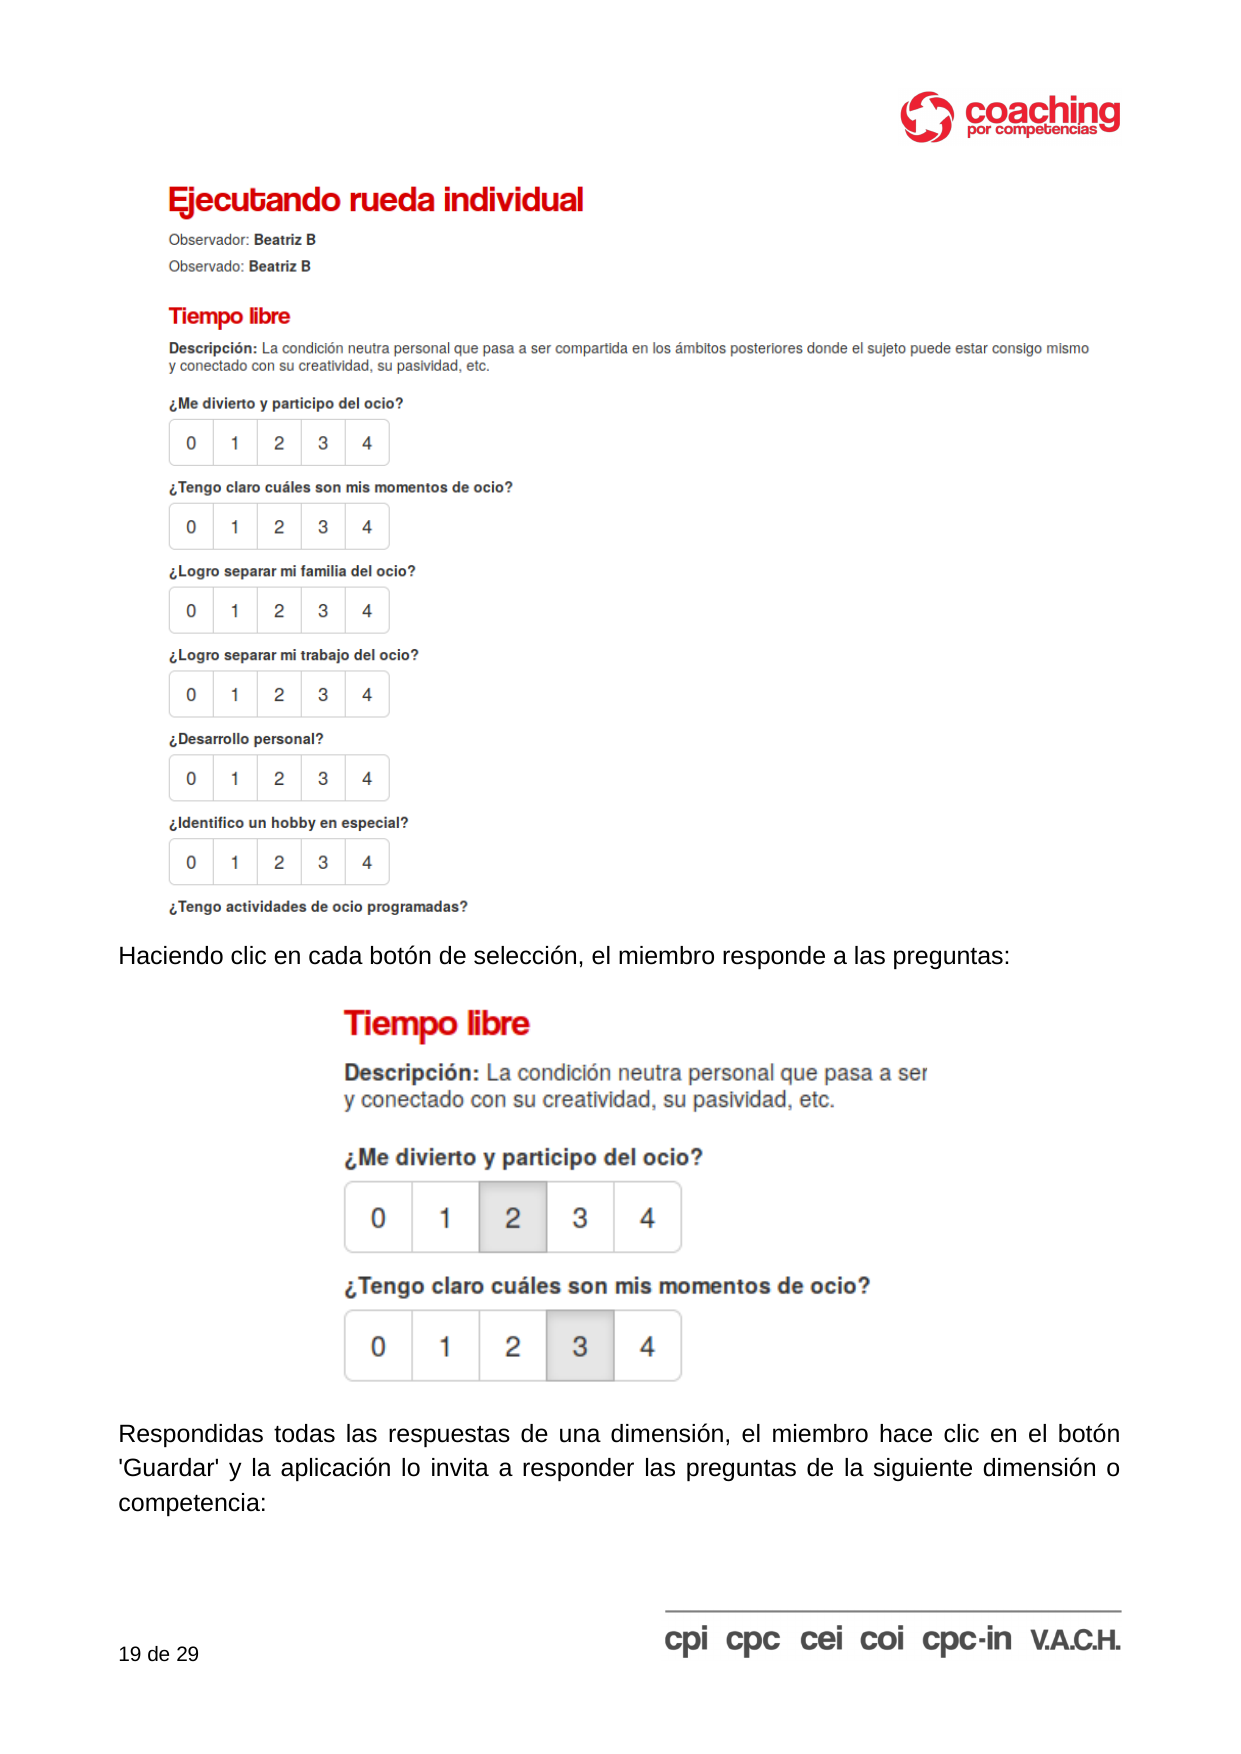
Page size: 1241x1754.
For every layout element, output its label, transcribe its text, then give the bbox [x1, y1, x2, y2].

text Haciendo clic en cada botón de selección, el miembro responde a las preguntas: [118, 941, 1122, 970]
picture [661, 1609, 1123, 1661]
picture [133, 157, 1108, 918]
picture [313, 993, 928, 1396]
picture [897, 88, 1123, 146]
text Respondidas todas las respuestas de una dimensión, el miembro hace clic en el botón 'Guardar' y la aplicación lo invita a responder las preguntas de la siguiente dimensión o competencia: [118, 1418, 1122, 1516]
